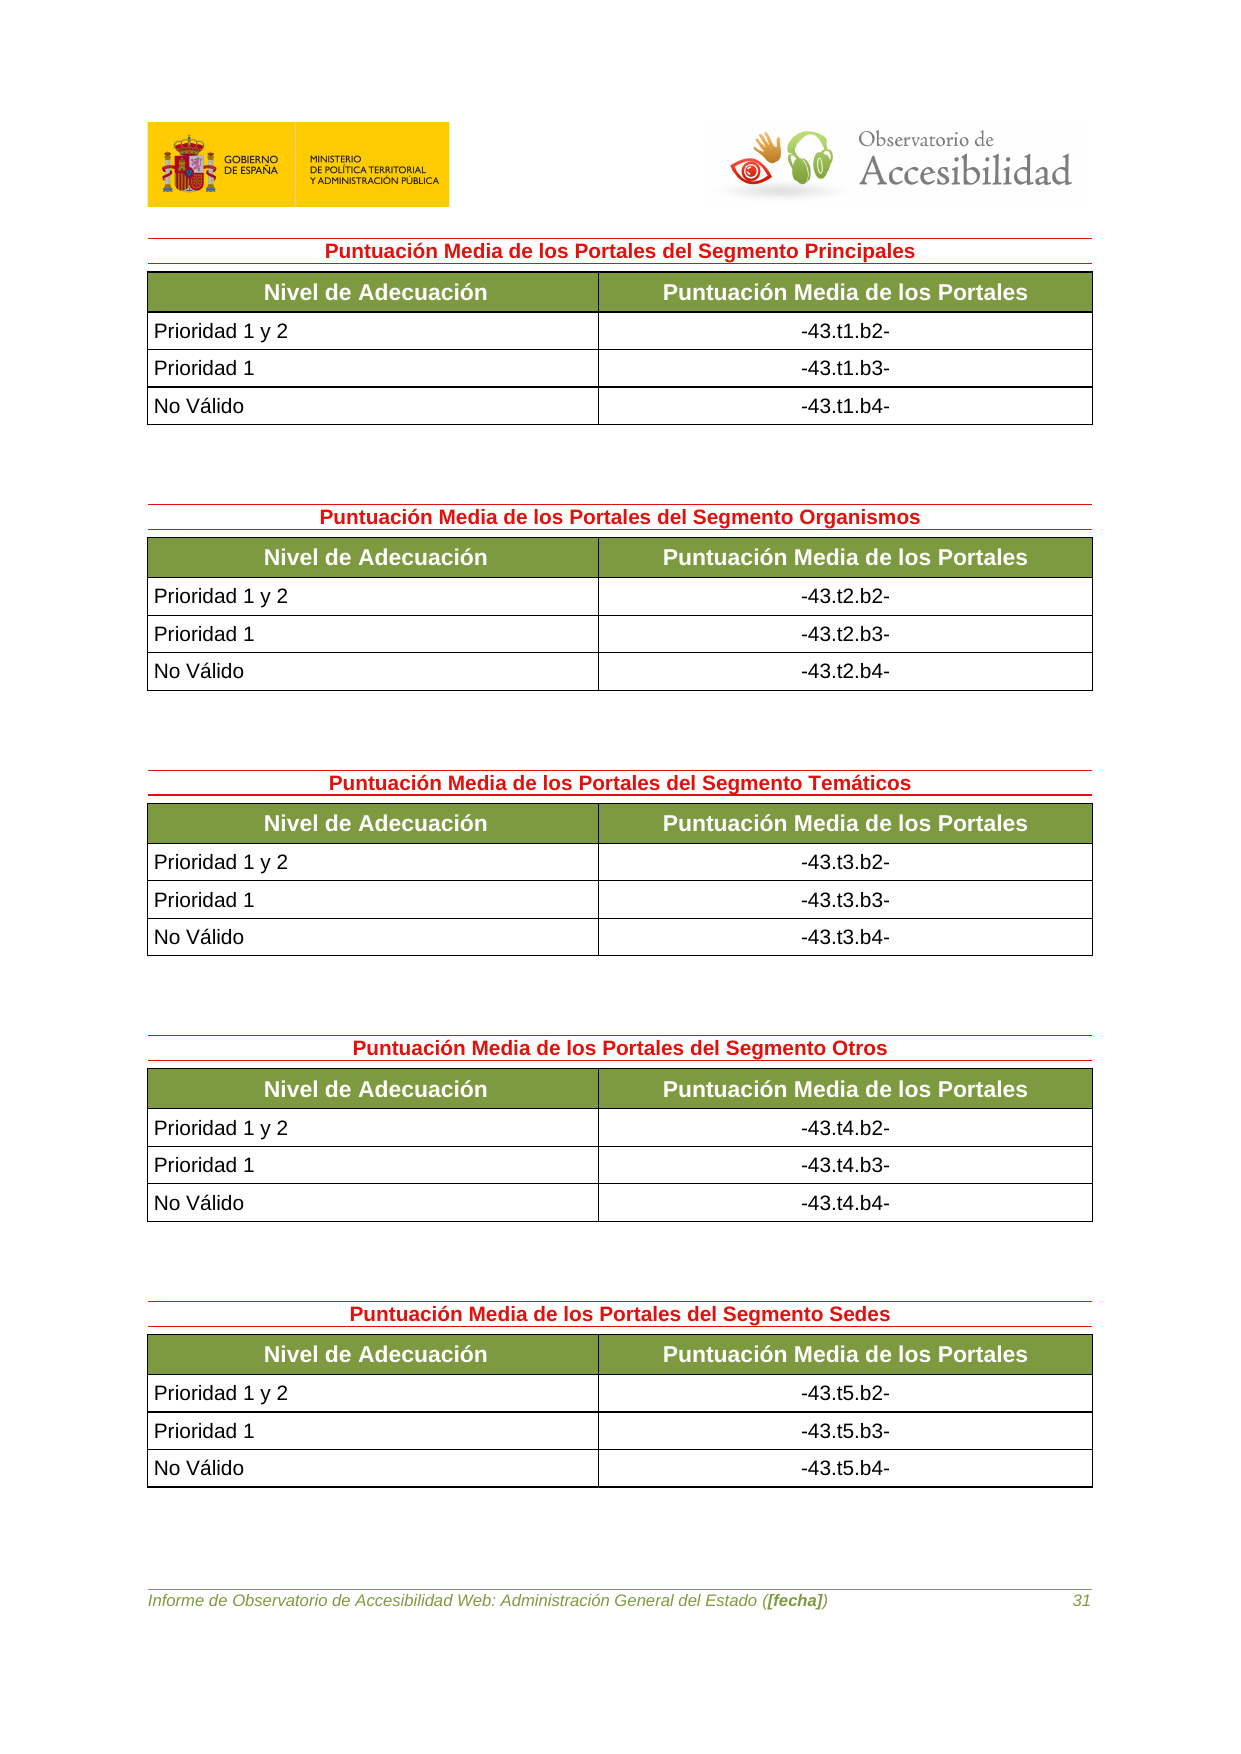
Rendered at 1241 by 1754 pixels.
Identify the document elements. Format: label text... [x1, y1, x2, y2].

table_cell -43.t5.b2- [599, 1375, 1092, 1411]
table_header Puntuación Media de los Portales [599, 1069, 1092, 1108]
table_cell Prioridad 1 y 2 [148, 578, 598, 614]
text Puntuación Media de los Portales del Segmento Organismos [148, 505, 1092, 529]
table_cell -43.t3.b3- [599, 881, 1092, 918]
table_cell No Válido [148, 1450, 598, 1486]
table_cell -43.t2.b4- [599, 653, 1092, 689]
table_cell -43.t5.b3- [599, 1413, 1092, 1449]
table_header Puntuación Media de los Portales [599, 538, 1092, 577]
table_cell No Válido [148, 1184, 598, 1221]
text Puntuación Media de los Portales del Segmento Temáticos [148, 771, 1092, 794]
table_cell Prioridad 1 [148, 350, 598, 386]
table_cell Prioridad 1 [148, 616, 598, 652]
table_cell -43.t1.b3- [599, 350, 1092, 386]
table_cell -43.t2.b2- [599, 578, 1092, 614]
table_cell -43.t3.b4- [599, 919, 1092, 955]
table_cell -43.t4.b2- [599, 1109, 1092, 1146]
table_header Nivel de Adecuación [148, 538, 598, 577]
table_header Nivel de Adecuación [148, 1335, 598, 1374]
table_cell Prioridad 1 [148, 881, 598, 918]
table_header Puntuación Media de los Portales [599, 804, 1092, 843]
table_cell -43.t4.b3- [599, 1147, 1092, 1183]
table_cell -43.t1.b4- [599, 388, 1092, 424]
table_cell No Válido [148, 388, 598, 424]
table_header Nivel de Adecuación [148, 1069, 598, 1108]
text Puntuación Media de los Portales del Segmento Sedes [148, 1302, 1092, 1326]
table_cell Prioridad 1 y 2 [148, 313, 598, 349]
table_header Nivel de Adecuación [148, 804, 598, 843]
table_header Puntuación Media de los Portales [599, 1335, 1092, 1374]
table_cell -43.t3.b2- [599, 844, 1092, 880]
table_cell Prioridad 1 [148, 1413, 598, 1449]
table_cell Prioridad 1 y 2 [148, 1109, 598, 1146]
table_cell Prioridad 1 y 2 [148, 844, 598, 880]
text Puntuación Media de los Portales del Segmento Principales [148, 239, 1092, 263]
table_cell -43.t2.b3- [599, 616, 1092, 652]
text Puntuación Media de los Portales del Segmento Otros [148, 1036, 1092, 1060]
table_cell No Válido [148, 919, 598, 955]
table_cell Prioridad 1 y 2 [148, 1375, 598, 1411]
table_cell -43.t1.b2- [599, 313, 1092, 349]
table_header Puntuación Media de los Portales [599, 273, 1092, 311]
table_cell Prioridad 1 [148, 1147, 598, 1183]
table_cell No Válido [148, 653, 598, 689]
table_header Nivel de Adecuación [148, 273, 598, 311]
table_cell -43.t4.b4- [599, 1184, 1092, 1221]
table_cell -43.t5.b4- [599, 1450, 1092, 1486]
